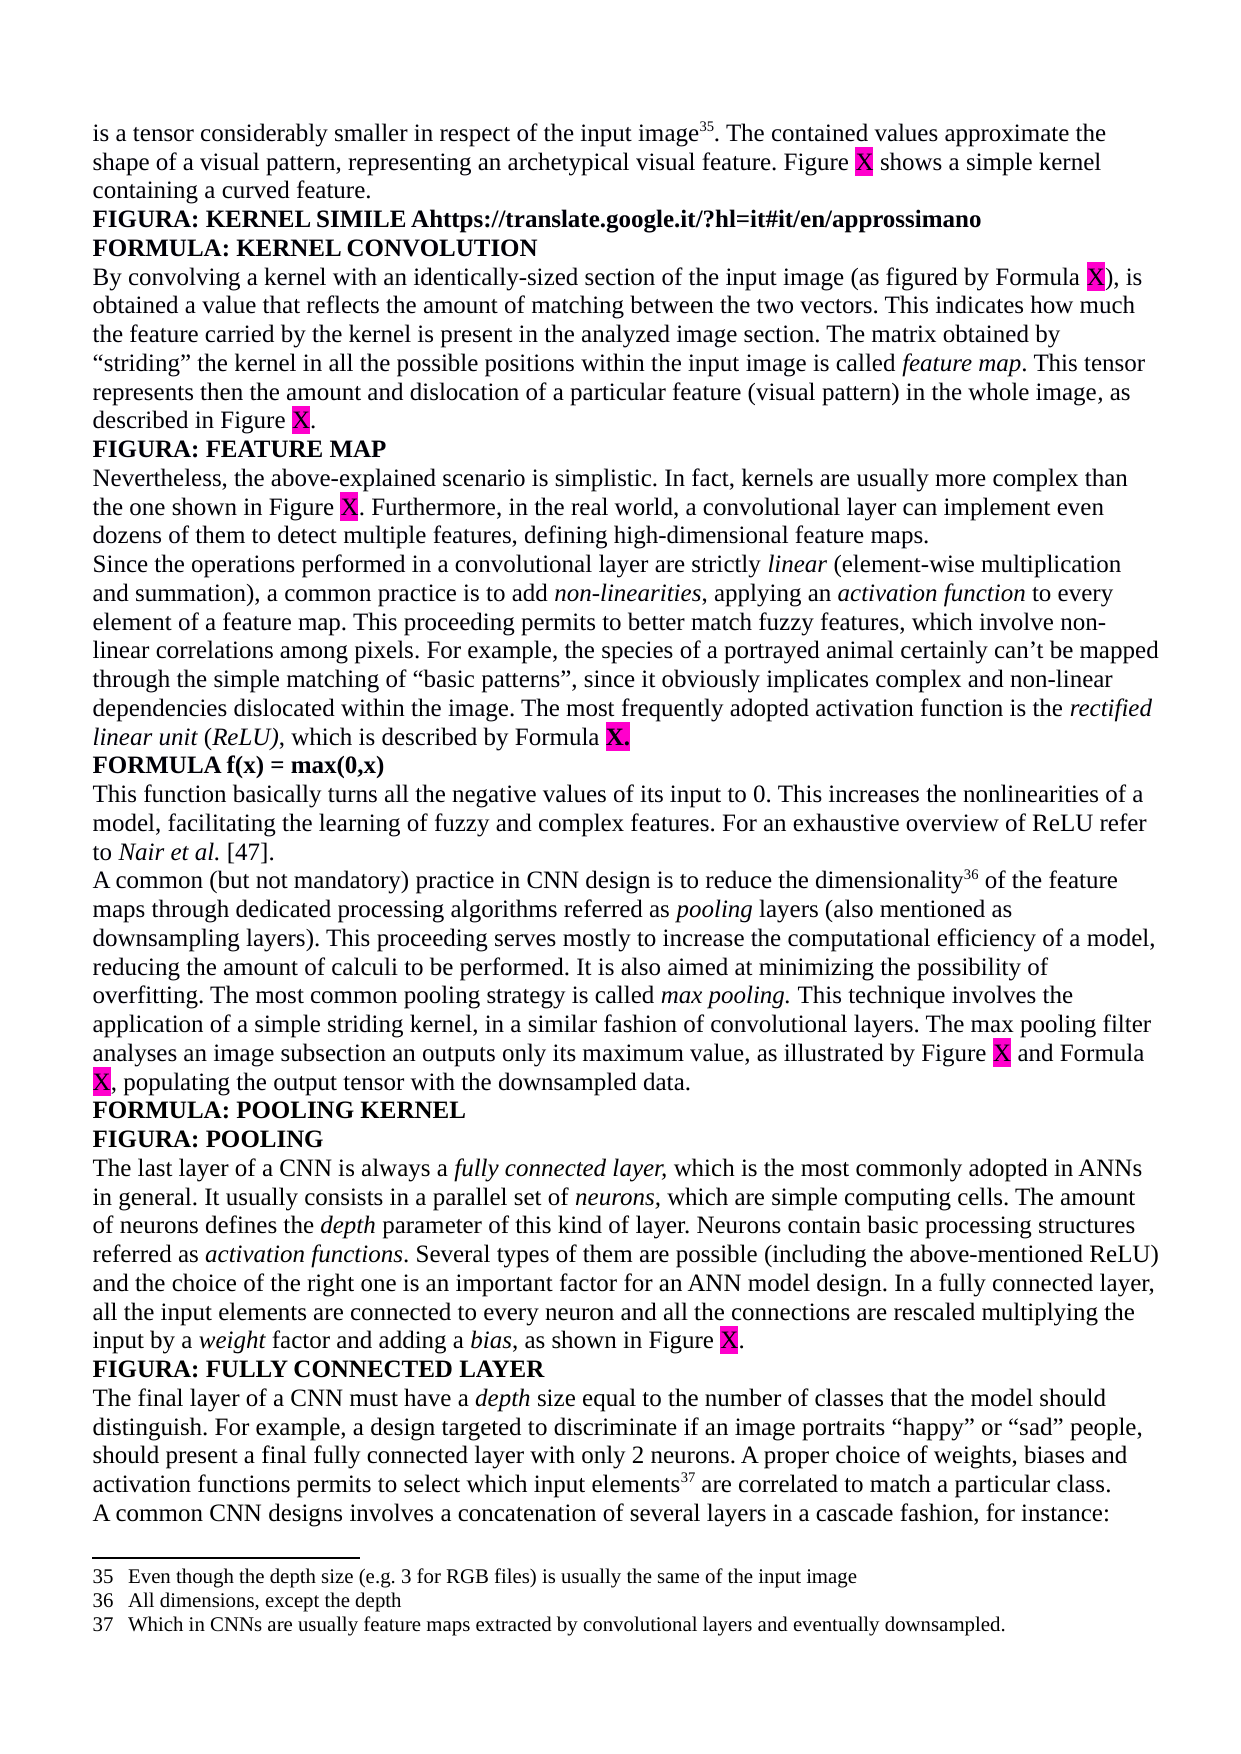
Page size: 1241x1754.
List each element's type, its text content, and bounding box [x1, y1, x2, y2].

text A common (but not mandatory) practice in CNN design is to reduce the dimensionality of the feature maps through dedicated processing algorithms referred as pooling layers (also mentioned as downsampling layers). This proceeding serves mostly to increase the computational efficiency of a model, reducing the amount of calculi to be performed. It is also aimed at minimizing the possibility of overfitting. The most common pooling strategy is called max pooling. This technique involves the application of a simple striding kernel, in a similar fashion of convolutional layers. The max pooling filter analyses an image subsection an outputs only its maximum value, as illustrated by Figure X and Formula X, populating the output tensor with the downsampled data. [92, 866, 1160, 1096]
text is a tensor considerably smaller in respect of the input image. The contained values approximate the shape of a visual pattern, representing an archetypical visual feature. Figure X shows a simple kernel containing a curved feature. [92, 118, 1160, 204]
text A common CNN designs involves a concatenation of several layers in a cascade fashion, for instance: [92, 1498, 1160, 1527]
text FIGURA: FEATURE MAP [92, 434, 1160, 463]
text Since the operations performed in a convolutional layer are strictly linear (element-wise multiplication and summation), a common practice is to add non-linearities, applying an activation function to every element of a feature map. This proceeding permits to better match fuzzy features, which involve non-linear correlations among pixels. For example, the species of a portrayed animal certainly can’t be mapped through the simple matching of “basic patterns”, since it obviously implicates complex and non-linear dependencies dislocated within the image. The most frequently adopted activation function is the rectified linear unit (ReLU), which is described by Formula X. [92, 549, 1160, 751]
text FORMULA f(x) = max(0,x) [92, 751, 1160, 779]
text FORMULA: KERNEL CONVOLUTION [92, 233, 1160, 262]
text The final layer of a CNN must have a depth size equal to the number of classes that the model should distinguish. For example, a design targeted to discriminate if an image portraits “happy” or “sad” people, should present a final fully connected layer with only 2 neurons. A proper choice of weights, biases and activation functions permits to select which input elements are correlated to match a particular class. [92, 1383, 1160, 1498]
text FIGURA: FULLY CONNECTED LAYER [92, 1354, 1160, 1383]
text Even though the depth size (e.g. 3 for RGB files) is usually the same of the input image [92, 1564, 1160, 1588]
text Which in CNNs are usually feature maps extracted by convolutional layers and eventually downsampled. [92, 1612, 1160, 1636]
text Nevertheless, the above-explained scenario is simplistic. In fact, kernels are usually more complex than the one shown in Figure X. Furthermore, in the real world, a convolutional layer can implement even dozens of them to detect multiple features, defining high-dimensional feature maps. [92, 463, 1160, 549]
text FIGURA: KERNEL SIMILE Ahttps://translate.google.it/?hl=it#it/en/approssimano [92, 204, 1160, 233]
text All dimensions, except the depth [92, 1588, 1160, 1612]
text FIGURA: POOLING [92, 1124, 1160, 1153]
text This function basically turns all the negative values of its input to 0. This increases the nonlinearities of a model, facilitating the learning of fuzzy and complex features. For an exhaustive overview of ReLU refer to Nair et al. [47]. [92, 779, 1160, 866]
text FORMULA: POOLING KERNEL [92, 1096, 1160, 1124]
text By convolving a kernel with an identically-sized section of the input image (as figured by Formula X), is obtained a value that reflects the amount of matching between the two vectors. This indicates how much the feature carried by the kernel is present in the analyzed image section. The matrix obtained by “striding” the kernel in all the possible positions within the input image is called feature map. This tensor represents then the amount and dislocation of a particular feature (visual pattern) in the whole image, as described in Figure X. [92, 262, 1160, 434]
text The last layer of a CNN is always a fully connected layer, which is the most commonly adopted in ANNs in general. It usually consists in a parallel set of neurons, which are simple computing cells. The amount of neurons defines the depth parameter of this kind of layer. Neurons contain basic processing structures referred as activation functions. Several types of them are possible (including the above-mentioned ReLU) and the choice of the right one is an important factor for an ANN model design. In a fully connected layer, all the input elements are connected to every neuron and all the connections are rescaled multiplying the input by a weight factor and adding a bias, as shown in Figure X. [92, 1153, 1160, 1354]
